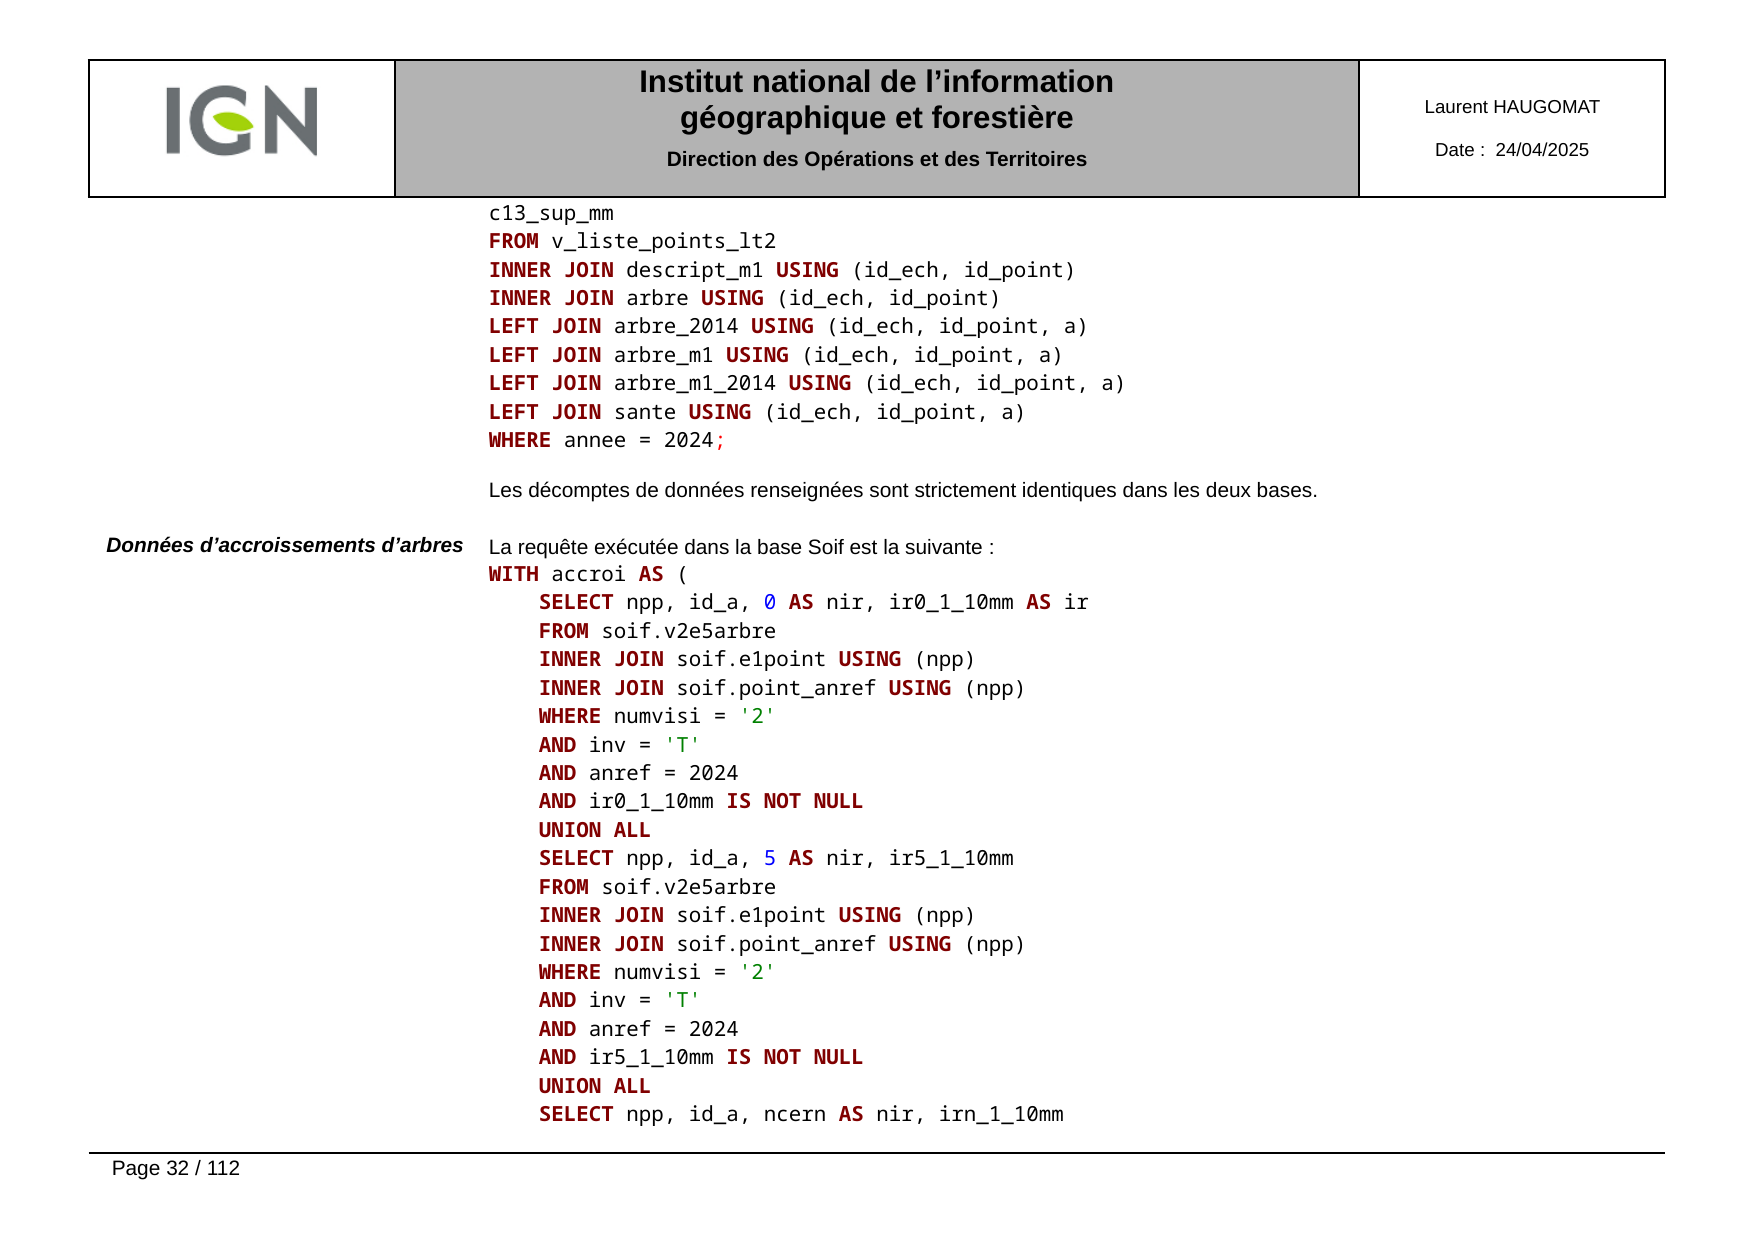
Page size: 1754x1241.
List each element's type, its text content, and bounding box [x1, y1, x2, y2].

picture [141, 62, 343, 180]
table_cell Données d’accroissements d’arbres [89, 532, 483, 1134]
table_cell c13_sup_mm FROM v_liste_points_lt2 INNER JOIN descript_m1 USING (id_ech, id_point) INNER JOIN arbre USING (id_ech, id_point) LEFT JOIN arbre_2014 USING (id_ech, id_point, a) LEFT JOIN arbre_m1 USING (id_ech, id_point, a) LEFT JOIN arbre_m1_2014 USING (id_ech, id_point, a) LEFT JOIN sante USING (id_ech, id_point, a) WHERE annee = 2024; Les décomptes de données renseignées sont strictement identiques dans les deux bases. [483, 198, 1665, 532]
table_cell [89, 198, 483, 532]
table_cell La requête exécutée dans la base Soif est la suivante : WITH accroi AS ( SELECT npp, id_a, 0 AS nir, ir0_1_10mm AS ir FROM soif.v2e5arbre INNER JOIN soif.e1point USING (npp) INNER JOIN soif.point_anref USING (npp) WHERE numvisi = '2' AND inv = 'T' AND anref = 2024 AND ir0_1_10mm IS NOT NULL UNION ALL SELECT npp, id_a, 5 AS nir, ir5_1_10mm FROM soif.v2e5arbre INNER JOIN soif.e1point USING (npp) INNER JOIN soif.point_anref USING (npp) WHERE numvisi = '2' AND inv = 'T' AND anref = 2024 AND ir5_1_10mm IS NOT NULL UNION ALL SELECT npp, id_a, ncern AS nir, irn_1_10mm [483, 532, 1665, 1134]
